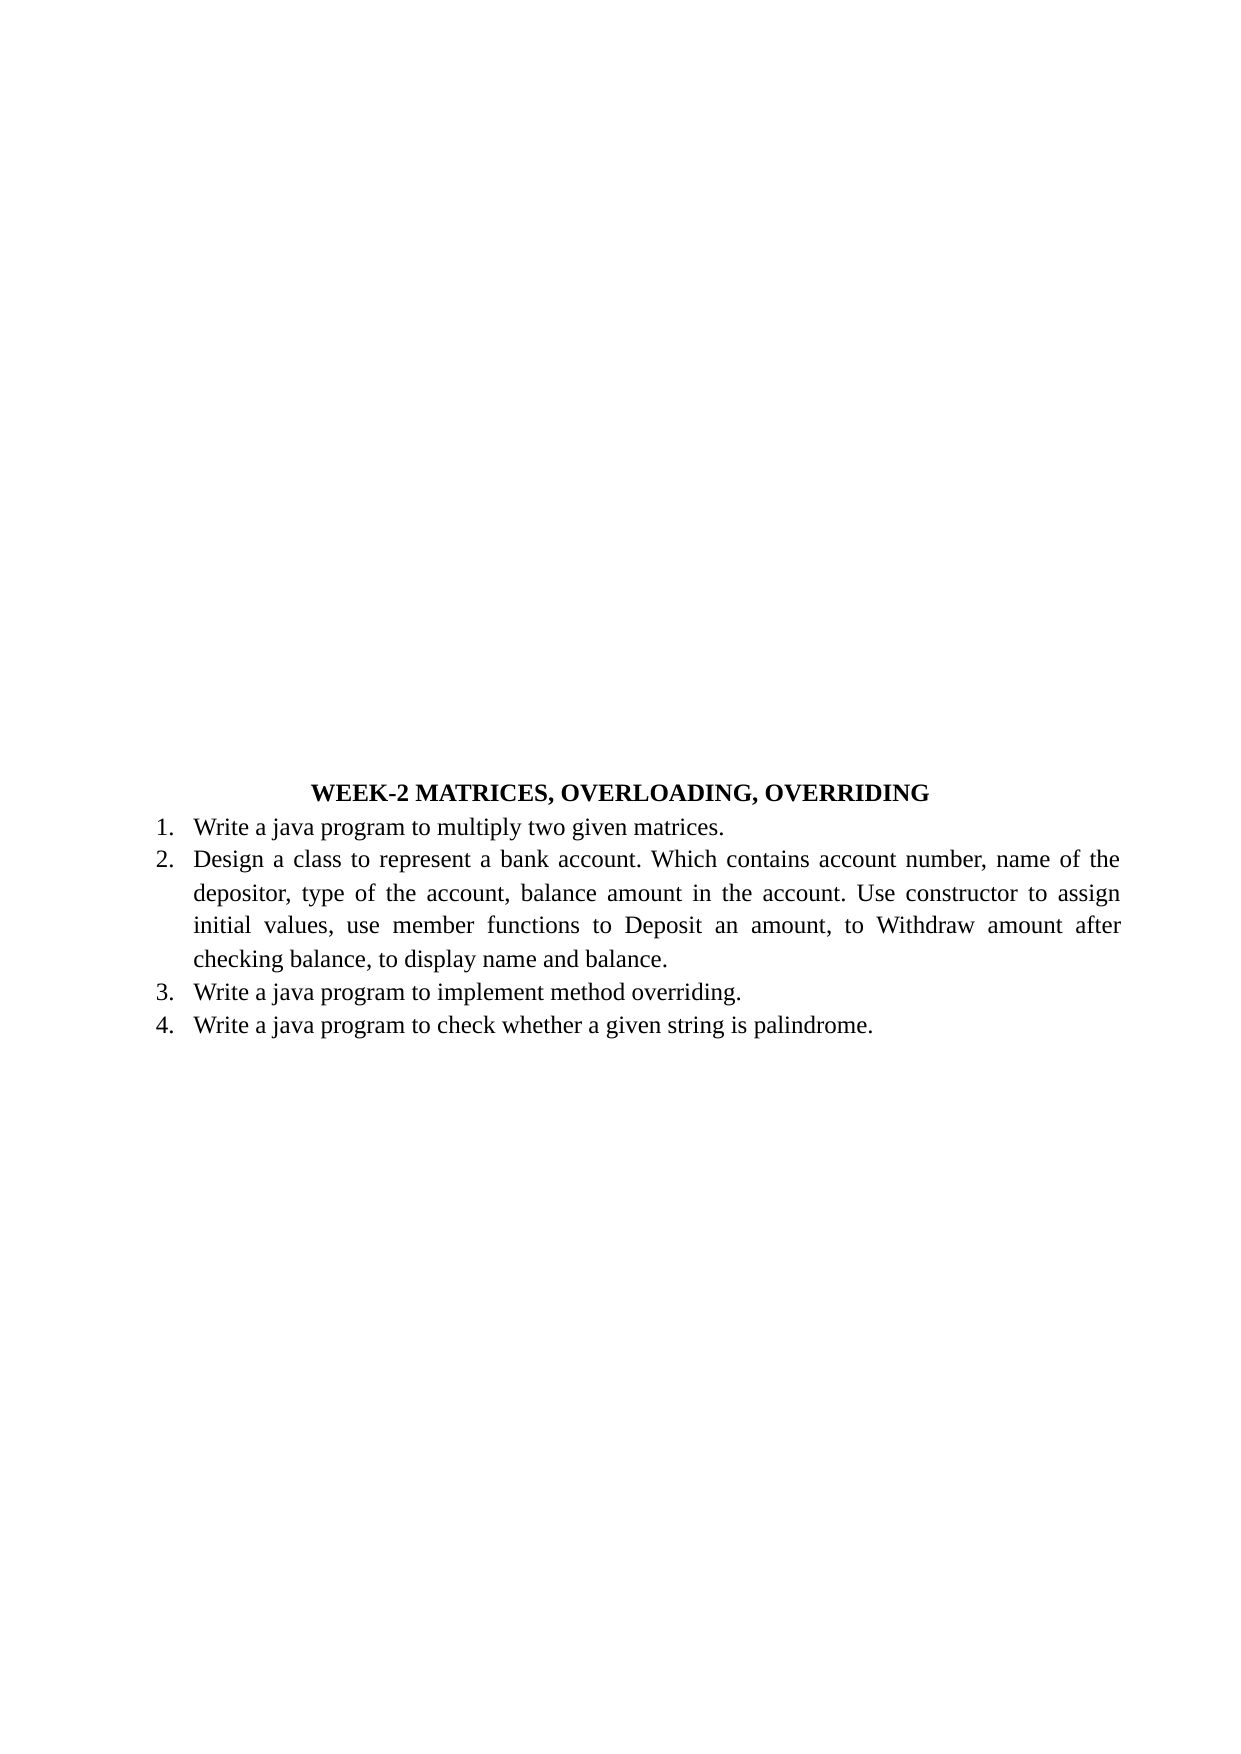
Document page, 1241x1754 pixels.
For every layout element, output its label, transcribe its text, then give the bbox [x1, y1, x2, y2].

list Write a java program to multiply two given matrices. [156, 812, 1122, 840]
list Write a java program to check whether a given string is palindrome. [156, 1010, 1122, 1038]
list Design a class to represent a bank account. Which contains account number, name of the depositor, type of the account, balance amount in the account. Use constructor to assign initial values, use member functions to Deposit an amount, to Withdraw amount after checking balance, to display name and balance. [156, 844, 1122, 972]
list Write a java program to implement method overriding. [156, 977, 1122, 1005]
text WEEK-2 MATRICES, OVERLOADING, OVERRIDING [118, 778, 1122, 807]
